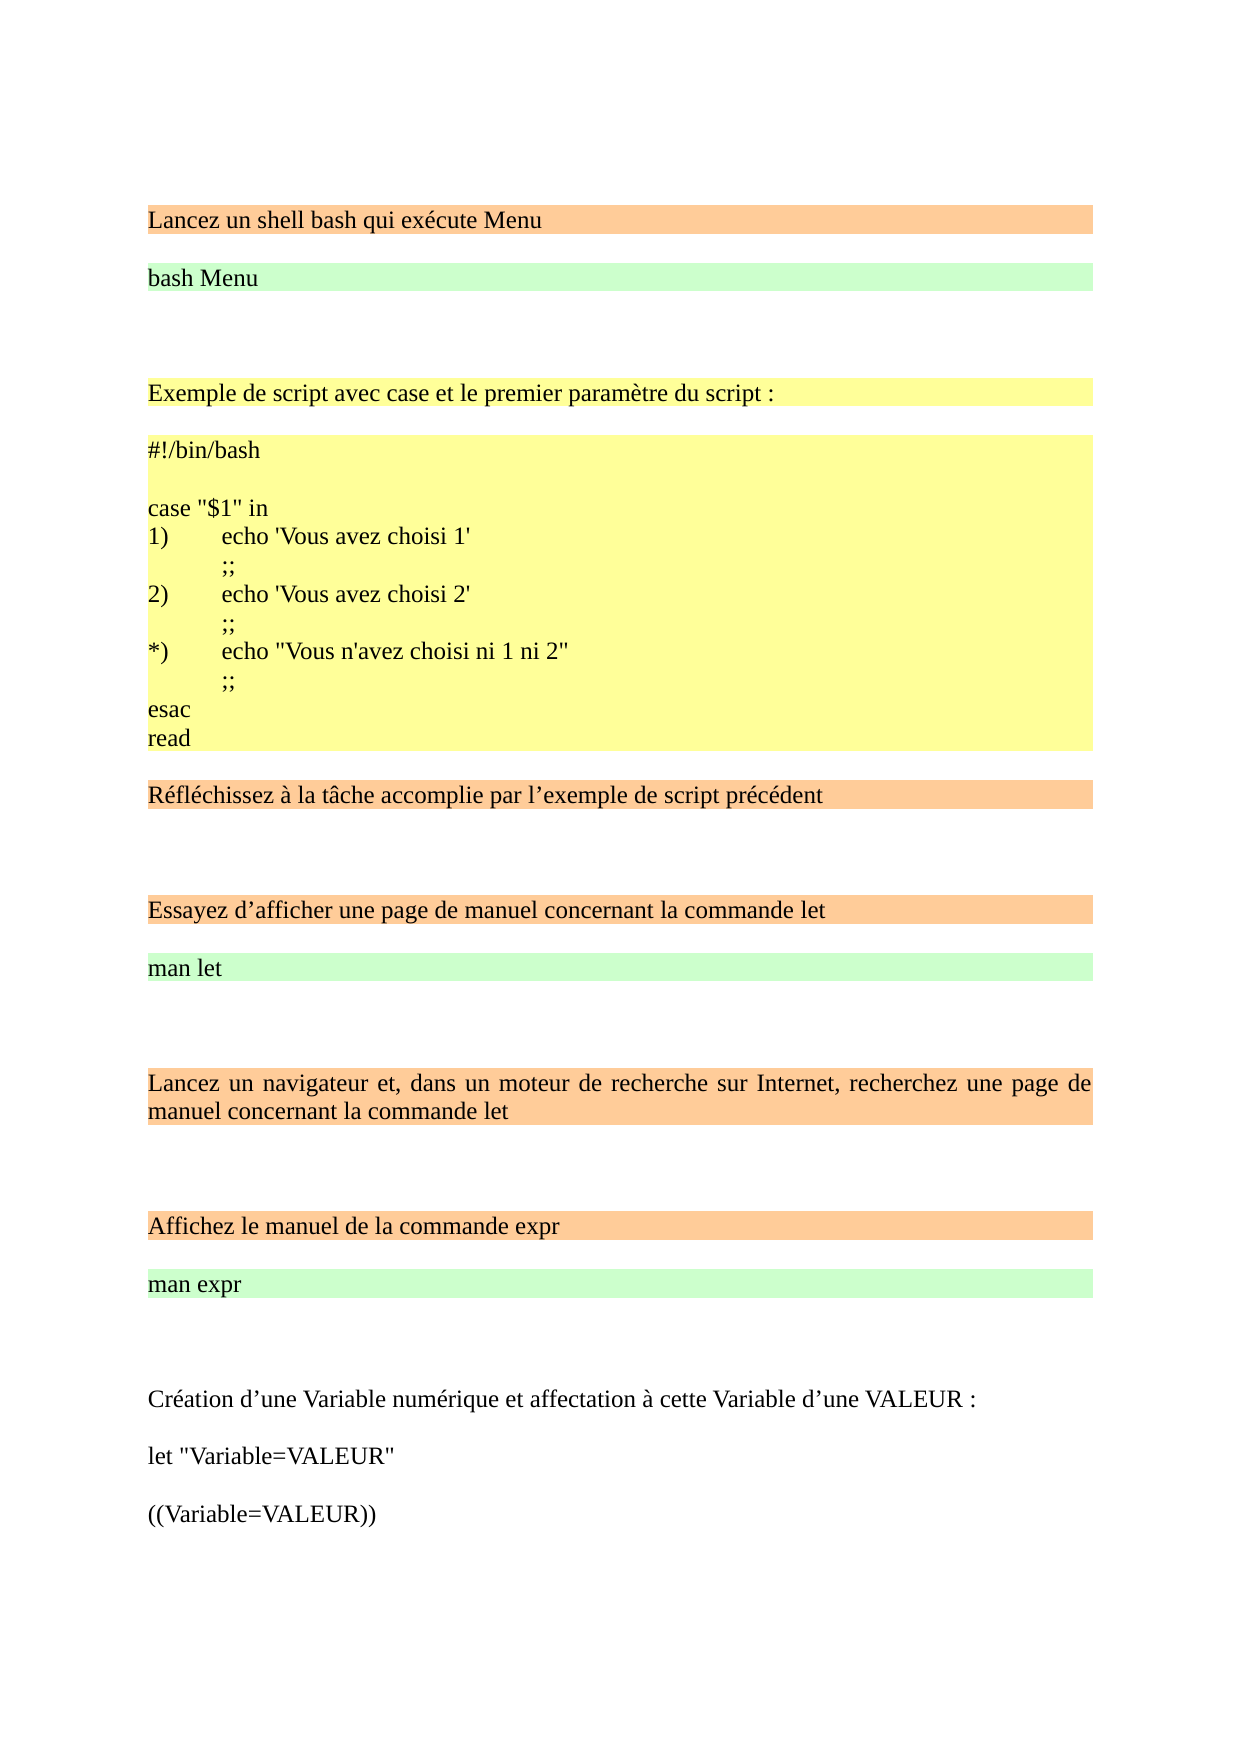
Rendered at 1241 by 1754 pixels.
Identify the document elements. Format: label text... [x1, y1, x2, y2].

text Exemple de script avec case et le premier paramètre du script : [148, 378, 1093, 406]
text 2) echo 'Vous avez choisi 2' [148, 579, 1093, 608]
text Création d’une Variable numérique et affectation à cette Variable d’une VALEUR : [148, 1384, 1093, 1413]
text man let [148, 953, 1093, 981]
text ((Variable=VALEUR)) [148, 1499, 1093, 1528]
text Essayez d’afficher une page de manuel concernant la commande let [148, 895, 1093, 924]
text esac [148, 694, 1093, 723]
text case "$1" in [148, 493, 1093, 521]
text read [148, 723, 1093, 751]
text ;; [148, 608, 1093, 636]
text *) echo "Vous n'avez choisi ni 1 ni 2" [148, 636, 1093, 665]
text man expr [148, 1269, 1093, 1298]
text Affichez le manuel de la commande expr [148, 1211, 1093, 1240]
text let "Variable=VALEUR" [148, 1441, 1093, 1470]
text ;; [148, 665, 1093, 694]
text Lancez un navigateur et, dans un moteur de recherche sur Internet, recherchez une page de manuel concernant la commande let [148, 1068, 1093, 1125]
text bash Menu [148, 263, 1093, 291]
text Lancez un shell bash qui exécute Menu [148, 205, 1093, 234]
text ;; [148, 550, 1093, 579]
text #!/bin/bash [148, 435, 1093, 464]
text Réfléchissez à la tâche accomplie par l’exemple de script précédent [148, 780, 1093, 809]
text 1) echo 'Vous avez choisi 1' [148, 521, 1093, 550]
